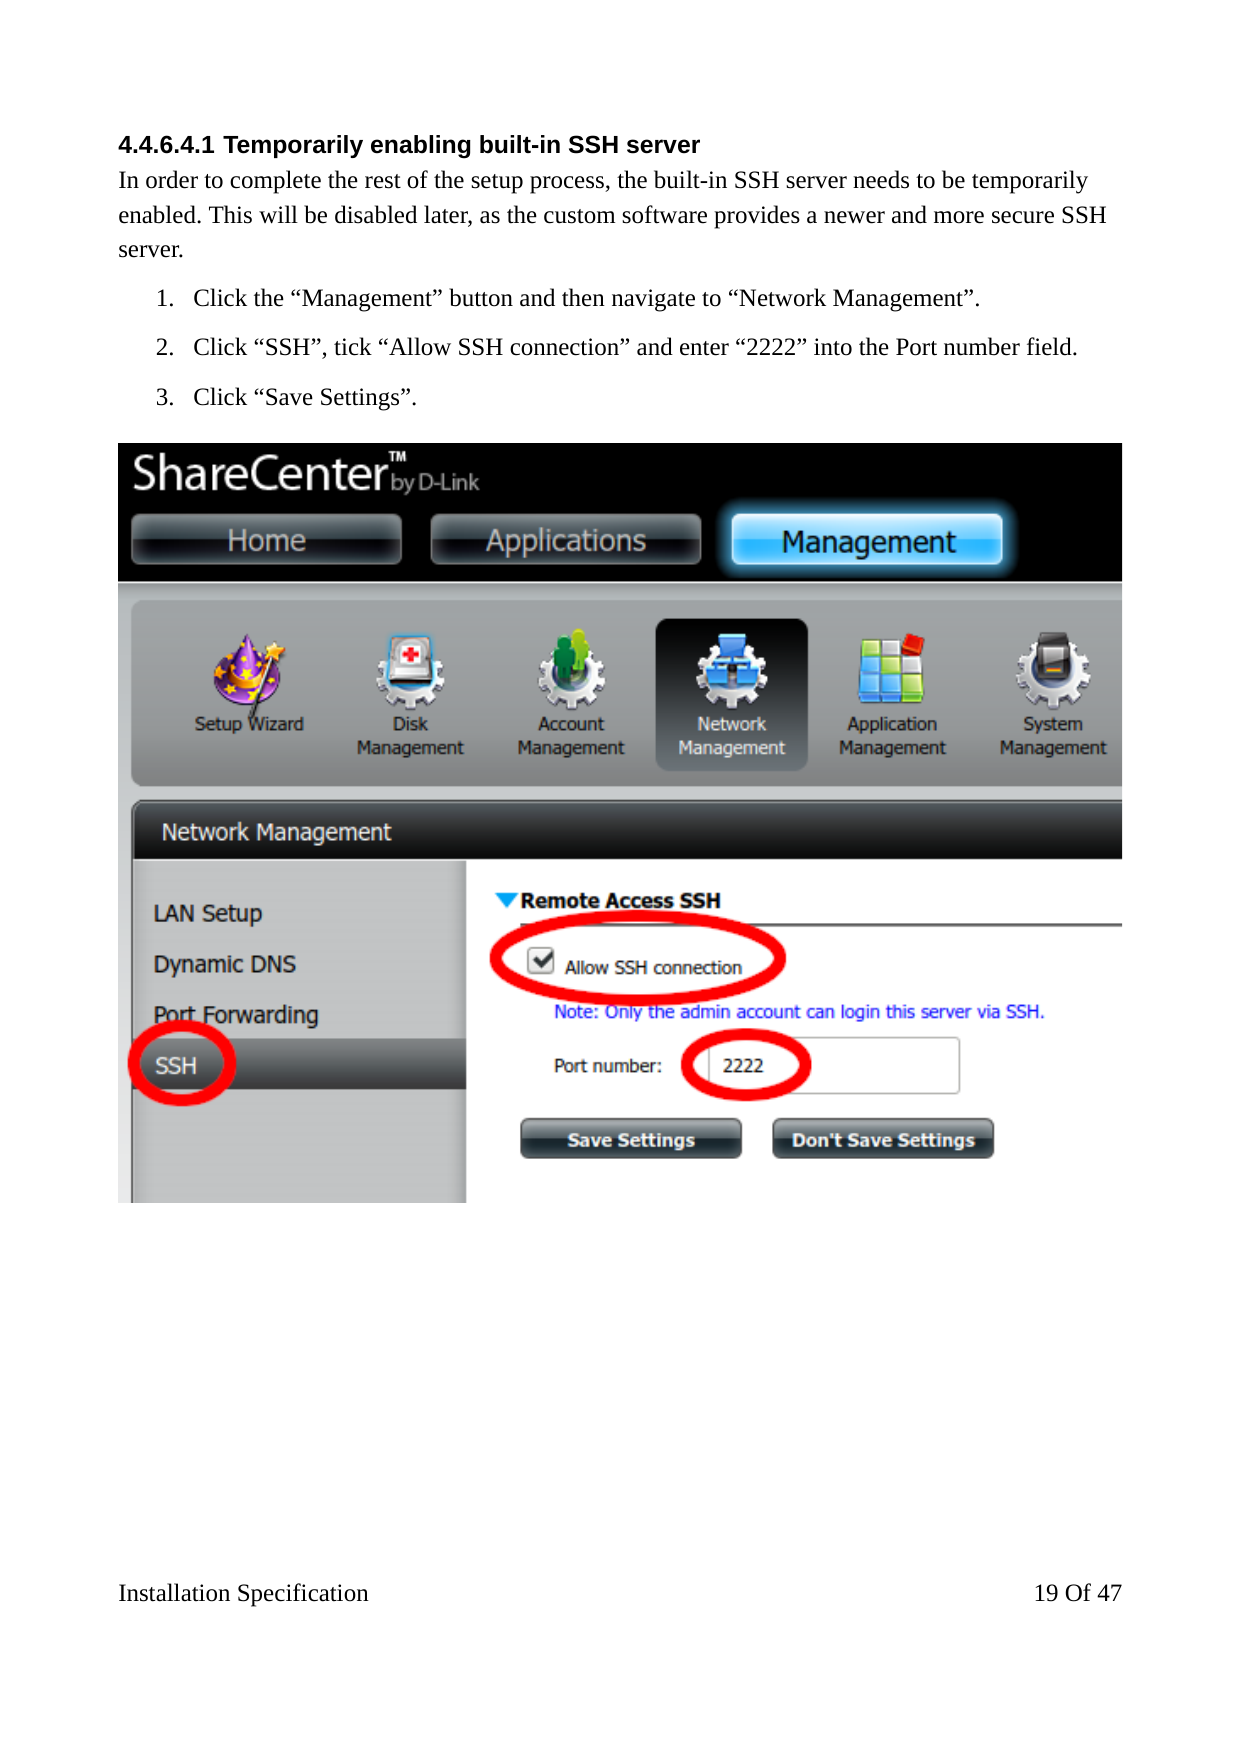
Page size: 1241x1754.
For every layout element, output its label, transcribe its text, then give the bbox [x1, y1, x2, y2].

text In order to complete the rest of the setup process, the built-in SSH server needs to be temporarily enabled. This will be disabled later, as the custom software provides a newer and more secure SSH server. [118, 165, 1122, 263]
list Click the “Management” button and then navigate to “Network Management”. [156, 283, 1122, 312]
list Click “Save Settings”. [156, 382, 1122, 410]
list Click “SSH”, tick “Allow SSH connection” and enter “2222” into the Port number field. [156, 332, 1122, 361]
subtitle Temporarily enabling built-in SSH server [118, 131, 1122, 159]
picture [118, 443, 1123, 1203]
